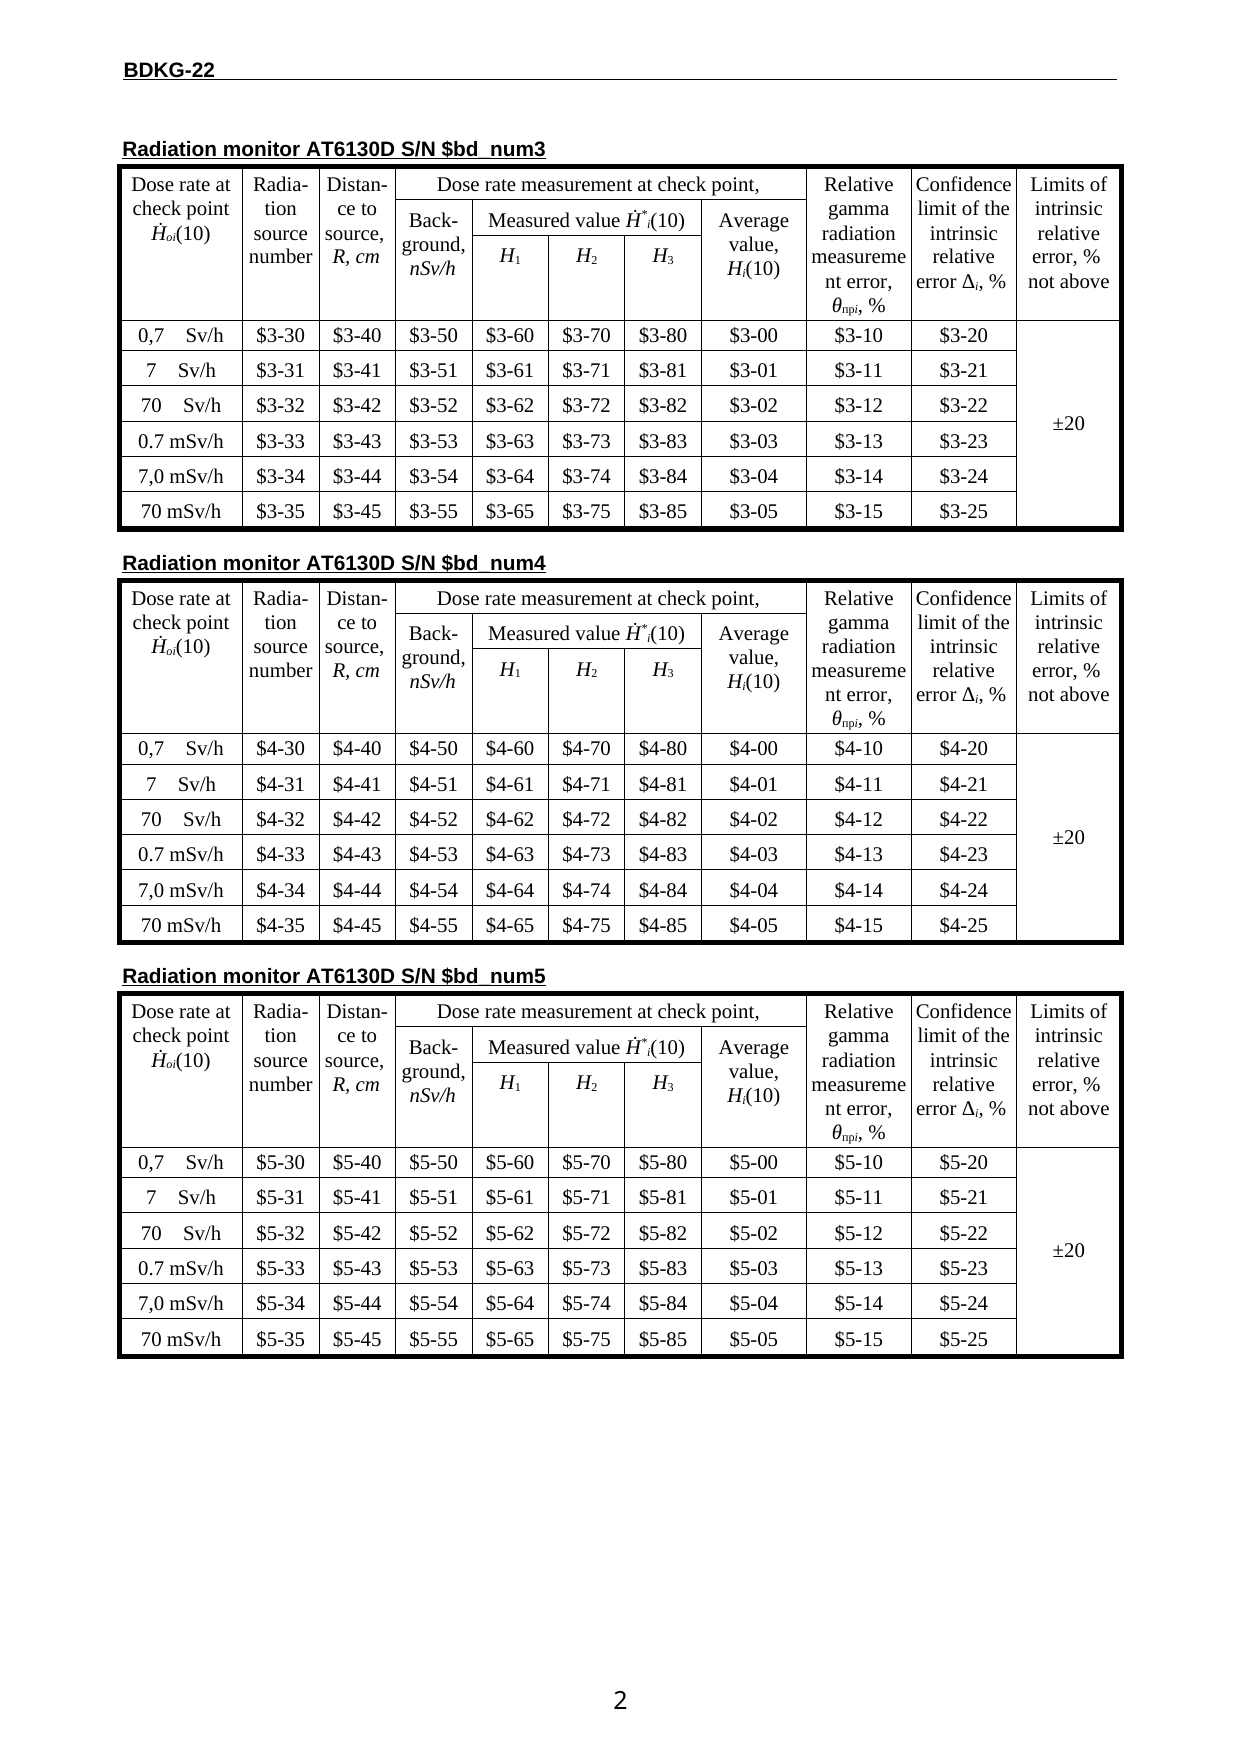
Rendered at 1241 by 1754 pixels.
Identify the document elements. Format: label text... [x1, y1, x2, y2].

table_cell 70 mSv/h [122, 1319, 242, 1353]
table_cell $3-04 [702, 457, 806, 491]
table_cell $3-25 [912, 492, 1016, 526]
table_header Radiation monitor AT6130D S/N $bd_num3 [119, 118, 1121, 164]
table_cell $4-35 [243, 906, 319, 940]
table_cell $4-15 [807, 906, 911, 940]
table_cell $3-42 [320, 386, 395, 421]
table_cell $5-23 [912, 1249, 1016, 1283]
table_cell Distan-ce to source, R, сm [320, 169, 395, 320]
table_cell $5-51 [396, 1178, 472, 1212]
table_cell $5-55 [396, 1319, 472, 1353]
table_cell $4-14 [807, 870, 911, 905]
table_cell $3-53 [396, 422, 472, 456]
table_cell $3-45 [320, 492, 395, 526]
table_cell $3-70 [549, 321, 624, 350]
table_cell $3-43 [320, 422, 395, 456]
table_cell $3-24 [912, 457, 1016, 491]
table_cell Back-ground, nSv/h [396, 614, 472, 733]
table_cell $4-54 [396, 870, 472, 905]
table_cell $4-10 [807, 734, 911, 763]
table_cell $5-81 [625, 1178, 701, 1212]
table_cell $4-33 [243, 835, 319, 869]
table_cell $5-22 [912, 1213, 1016, 1248]
table_cell $4-55 [396, 906, 472, 940]
table_cell $3-14 [807, 457, 911, 491]
table_cell $3-31 [243, 351, 319, 385]
table_cell 0.7 mSv/h [122, 1249, 242, 1283]
table_cell 0,7 Sv/h [122, 1148, 242, 1177]
table_cell 7,0 mSv/h [122, 870, 242, 905]
table_cell 70 mSv/h [122, 492, 242, 526]
table_cell $4-23 [912, 835, 1016, 869]
table_cell $3-54 [396, 457, 472, 491]
table_cell $4-22 [912, 800, 1016, 834]
table_cell Radia-tion source number [243, 169, 319, 320]
table_cell 70 mSv/h [122, 906, 242, 940]
table_cell $3-52 [396, 386, 472, 421]
table_cell $5-12 [807, 1213, 911, 1248]
table_cell $5-65 [473, 1319, 548, 1353]
table_cell $5-02 [702, 1213, 806, 1248]
table_cell $5-13 [807, 1249, 911, 1283]
table_cell Dose rate at check point Ḣoi(10) [122, 169, 242, 320]
table_cell $4-65 [473, 906, 548, 940]
table_cell $4-41 [320, 765, 395, 799]
table_cell $3-61 [473, 351, 548, 385]
table_cell Limits of intrinsic relative error, % not above [1017, 583, 1119, 733]
table_cell $5-34 [243, 1284, 319, 1318]
table_cell 0,7 Sv/h [122, 734, 242, 763]
table_cell 70 Sv/h [122, 386, 242, 421]
table_cell $3-01 [702, 351, 806, 385]
table_cell Distan-ce to source, R, сm [320, 583, 395, 733]
table_cell 0,7 Sv/h [122, 321, 242, 350]
table_cell $5-43 [320, 1249, 395, 1283]
table_cell $5-82 [625, 1213, 701, 1248]
table_cell Back-ground, nSv/h [396, 200, 472, 320]
table_cell $5-63 [473, 1249, 548, 1283]
table_cell 70 Sv/h [122, 800, 242, 834]
table_cell $3-35 [243, 492, 319, 526]
table_cell Average value, Hi(10) [702, 614, 806, 733]
table_cell $4-25 [912, 906, 1016, 940]
table_cell $5-11 [807, 1178, 911, 1212]
table_cell $5-03 [702, 1249, 806, 1283]
table_cell H3 [625, 649, 701, 733]
table_cell $5-21 [912, 1178, 1016, 1212]
table_cell $5-05 [702, 1319, 806, 1353]
table_cell $4-43 [320, 835, 395, 869]
table_cell $3-11 [807, 351, 911, 385]
table_cell $4-73 [549, 835, 624, 869]
table_cell $5-32 [243, 1213, 319, 1248]
table_cell Relative gamma radiation measurement error, θпрi, % [807, 583, 911, 733]
table_cell $5-31 [243, 1178, 319, 1212]
table_cell $3-41 [320, 351, 395, 385]
table_cell Relative gamma radiation measurement error, θпрi, % [807, 996, 911, 1147]
table_cell $5-62 [473, 1213, 548, 1248]
table_cell $4-12 [807, 800, 911, 834]
table_cell $3-20 [912, 321, 1016, 350]
table_cell $3-33 [243, 422, 319, 456]
table_cell $4-02 [702, 800, 806, 834]
table_cell Relative gamma radiation measurement error, θпрi, % [807, 169, 911, 320]
table_cell Limits of intrinsic relative error, % not above [1017, 996, 1119, 1147]
table_cell Measured value Ḣ*i(10) [473, 200, 701, 235]
table_cell $3-62 [473, 386, 548, 421]
table_cell $5-80 [625, 1148, 701, 1177]
table_cell $3-34 [243, 457, 319, 491]
table_cell $4-34 [243, 870, 319, 905]
table_cell $4-00 [702, 734, 806, 763]
table_cell $4-63 [473, 835, 548, 869]
table_cell ±20 [1017, 734, 1119, 940]
table_cell $4-53 [396, 835, 472, 869]
table_cell $4-01 [702, 765, 806, 799]
table_cell Dose rate measurement at check point, [396, 996, 806, 1026]
table_cell $3-83 [625, 422, 701, 456]
table_cell $3-63 [473, 422, 548, 456]
table_cell $4-42 [320, 800, 395, 834]
table_cell $4-51 [396, 765, 472, 799]
table_cell H2 [549, 1063, 624, 1147]
table_cell $5-54 [396, 1284, 472, 1318]
table_cell Distan-ce to source, R, сm [320, 996, 395, 1147]
table_cell $5-30 [243, 1148, 319, 1177]
table_cell $5-44 [320, 1284, 395, 1318]
table_cell $4-50 [396, 734, 472, 763]
table_cell Average value, Hi(10) [702, 1027, 806, 1147]
table_cell $3-00 [702, 321, 806, 350]
table_cell $3-10 [807, 321, 911, 350]
table_cell $4-45 [320, 906, 395, 940]
table_cell $4-75 [549, 906, 624, 940]
table_cell $4-64 [473, 870, 548, 905]
table_cell $3-03 [702, 422, 806, 456]
table_cell $5-15 [807, 1319, 911, 1353]
table_cell H3 [625, 236, 701, 320]
table_cell 0.7 mSv/h [122, 835, 242, 869]
table_header Radiation monitor AT6130D S/N $bd_num4 [119, 532, 1121, 578]
table_cell $3-65 [473, 492, 548, 526]
table_cell $3-51 [396, 351, 472, 385]
table_cell Confidence limit of the intrinsic relative error Δi, % [912, 169, 1016, 320]
table_cell $5-10 [807, 1148, 911, 1177]
table_header Radiation monitor AT6130D S/N $bd_num5 [119, 945, 1121, 991]
table_cell H1 [473, 649, 548, 733]
table_cell $3-13 [807, 422, 911, 456]
table_cell $3-15 [807, 492, 911, 526]
table_cell $4-84 [625, 870, 701, 905]
table_cell ±20 [1017, 1148, 1119, 1353]
table_cell Measured value Ḣ*i(10) [473, 1027, 701, 1062]
table_cell $4-30 [243, 734, 319, 763]
table_cell $4-85 [625, 906, 701, 940]
table_cell $5-40 [320, 1148, 395, 1177]
table_cell 7 Sv/h [122, 1178, 242, 1212]
table_cell $3-55 [396, 492, 472, 526]
table_cell $3-44 [320, 457, 395, 491]
table_cell $5-74 [549, 1284, 624, 1318]
table_cell $4-82 [625, 800, 701, 834]
table_cell $3-05 [702, 492, 806, 526]
table_cell 7,0 mSv/h [122, 457, 242, 491]
table_cell $3-74 [549, 457, 624, 491]
table_cell $4-05 [702, 906, 806, 940]
table_cell 7 Sv/h [122, 765, 242, 799]
table_cell $5-64 [473, 1284, 548, 1318]
table_cell $4-74 [549, 870, 624, 905]
table_cell $5-45 [320, 1319, 395, 1353]
table_cell $5-14 [807, 1284, 911, 1318]
table_cell $3-23 [912, 422, 1016, 456]
table_cell $4-83 [625, 835, 701, 869]
table_cell Dose rate at check point Ḣoi(10) [122, 996, 242, 1147]
table_cell H1 [473, 236, 548, 320]
table_cell $3-81 [625, 351, 701, 385]
table_cell $5-25 [912, 1319, 1016, 1353]
table_cell $3-32 [243, 386, 319, 421]
table_cell 70 Sv/h [122, 1213, 242, 1248]
table_cell Radia-tion source number [243, 583, 319, 733]
table_cell $4-24 [912, 870, 1016, 905]
table_cell $5-71 [549, 1178, 624, 1212]
table_cell $3-73 [549, 422, 624, 456]
table_cell $5-04 [702, 1284, 806, 1318]
table_cell $5-75 [549, 1319, 624, 1353]
table_cell $5-20 [912, 1148, 1016, 1177]
table_cell $4-31 [243, 765, 319, 799]
table_cell $4-72 [549, 800, 624, 834]
table_cell $4-52 [396, 800, 472, 834]
table_cell $5-61 [473, 1178, 548, 1212]
table_cell $4-03 [702, 835, 806, 869]
table_cell $5-52 [396, 1213, 472, 1248]
table_cell $3-50 [396, 321, 472, 350]
table_cell $3-22 [912, 386, 1016, 421]
table_cell 7 Sv/h [122, 351, 242, 385]
table_cell Dose rate measurement at check point, [396, 169, 806, 199]
table_cell $3-85 [625, 492, 701, 526]
table_cell $5-70 [549, 1148, 624, 1177]
table_cell $5-35 [243, 1319, 319, 1353]
table_cell $4-61 [473, 765, 548, 799]
table_cell Dose rate at check point Ḣoi(10) [122, 583, 242, 733]
table_cell $4-80 [625, 734, 701, 763]
table_cell $5-33 [243, 1249, 319, 1283]
table_cell $4-70 [549, 734, 624, 763]
table_cell $5-85 [625, 1319, 701, 1353]
table_cell $4-40 [320, 734, 395, 763]
table_cell $4-13 [807, 835, 911, 869]
table_cell H1 [473, 1063, 548, 1147]
table_cell $4-04 [702, 870, 806, 905]
table_cell $3-21 [912, 351, 1016, 385]
table_cell $5-73 [549, 1249, 624, 1283]
table_cell $4-11 [807, 765, 911, 799]
table_cell $5-24 [912, 1284, 1016, 1318]
table_cell $3-84 [625, 457, 701, 491]
table_cell $3-02 [702, 386, 806, 421]
table_cell $5-60 [473, 1148, 548, 1177]
table_cell Confidence limit of the intrinsic relative error Δi, % [912, 583, 1016, 733]
table_cell ±20 [1017, 321, 1119, 526]
table_cell $4-81 [625, 765, 701, 799]
table_cell $5-84 [625, 1284, 701, 1318]
table_cell $4-20 [912, 734, 1016, 763]
table_cell $5-83 [625, 1249, 701, 1283]
table_cell H2 [549, 649, 624, 733]
table_cell $5-53 [396, 1249, 472, 1283]
table_cell $3-64 [473, 457, 548, 491]
table_cell Radia-tion source number [243, 996, 319, 1147]
table_cell $4-44 [320, 870, 395, 905]
table_cell Dose rate measurement at check point, [396, 583, 806, 613]
table_cell $4-71 [549, 765, 624, 799]
table_cell Back-ground, nSv/h [396, 1027, 472, 1147]
table_cell $4-21 [912, 765, 1016, 799]
table_cell $4-62 [473, 800, 548, 834]
table_cell H2 [549, 236, 624, 320]
table_cell 0.7 mSv/h [122, 422, 242, 456]
table_cell $4-60 [473, 734, 548, 763]
table_cell $5-41 [320, 1178, 395, 1212]
table_cell $5-42 [320, 1213, 395, 1248]
table_cell Measured value Ḣ*i(10) [473, 614, 701, 648]
table_cell H3 [625, 1063, 701, 1147]
table_cell $3-75 [549, 492, 624, 526]
table_cell $5-00 [702, 1148, 806, 1177]
table_cell $4-32 [243, 800, 319, 834]
table_cell $3-40 [320, 321, 395, 350]
table_cell 7,0 mSv/h [122, 1284, 242, 1318]
table_cell Confidence limit of the intrinsic relative error Δi, % [912, 996, 1016, 1147]
table_cell Limits of intrinsic relative error, % not above [1017, 169, 1119, 320]
table_cell $5-01 [702, 1178, 806, 1212]
table_cell $5-50 [396, 1148, 472, 1177]
table_cell $3-82 [625, 386, 701, 421]
table_cell $5-72 [549, 1213, 624, 1248]
table_cell $3-60 [473, 321, 548, 350]
table_cell $3-71 [549, 351, 624, 385]
table_cell $3-80 [625, 321, 701, 350]
table_cell $3-30 [243, 321, 319, 350]
table_cell $3-72 [549, 386, 624, 421]
table_cell Average value, Hi(10) [702, 200, 806, 320]
table_cell $3-12 [807, 386, 911, 421]
